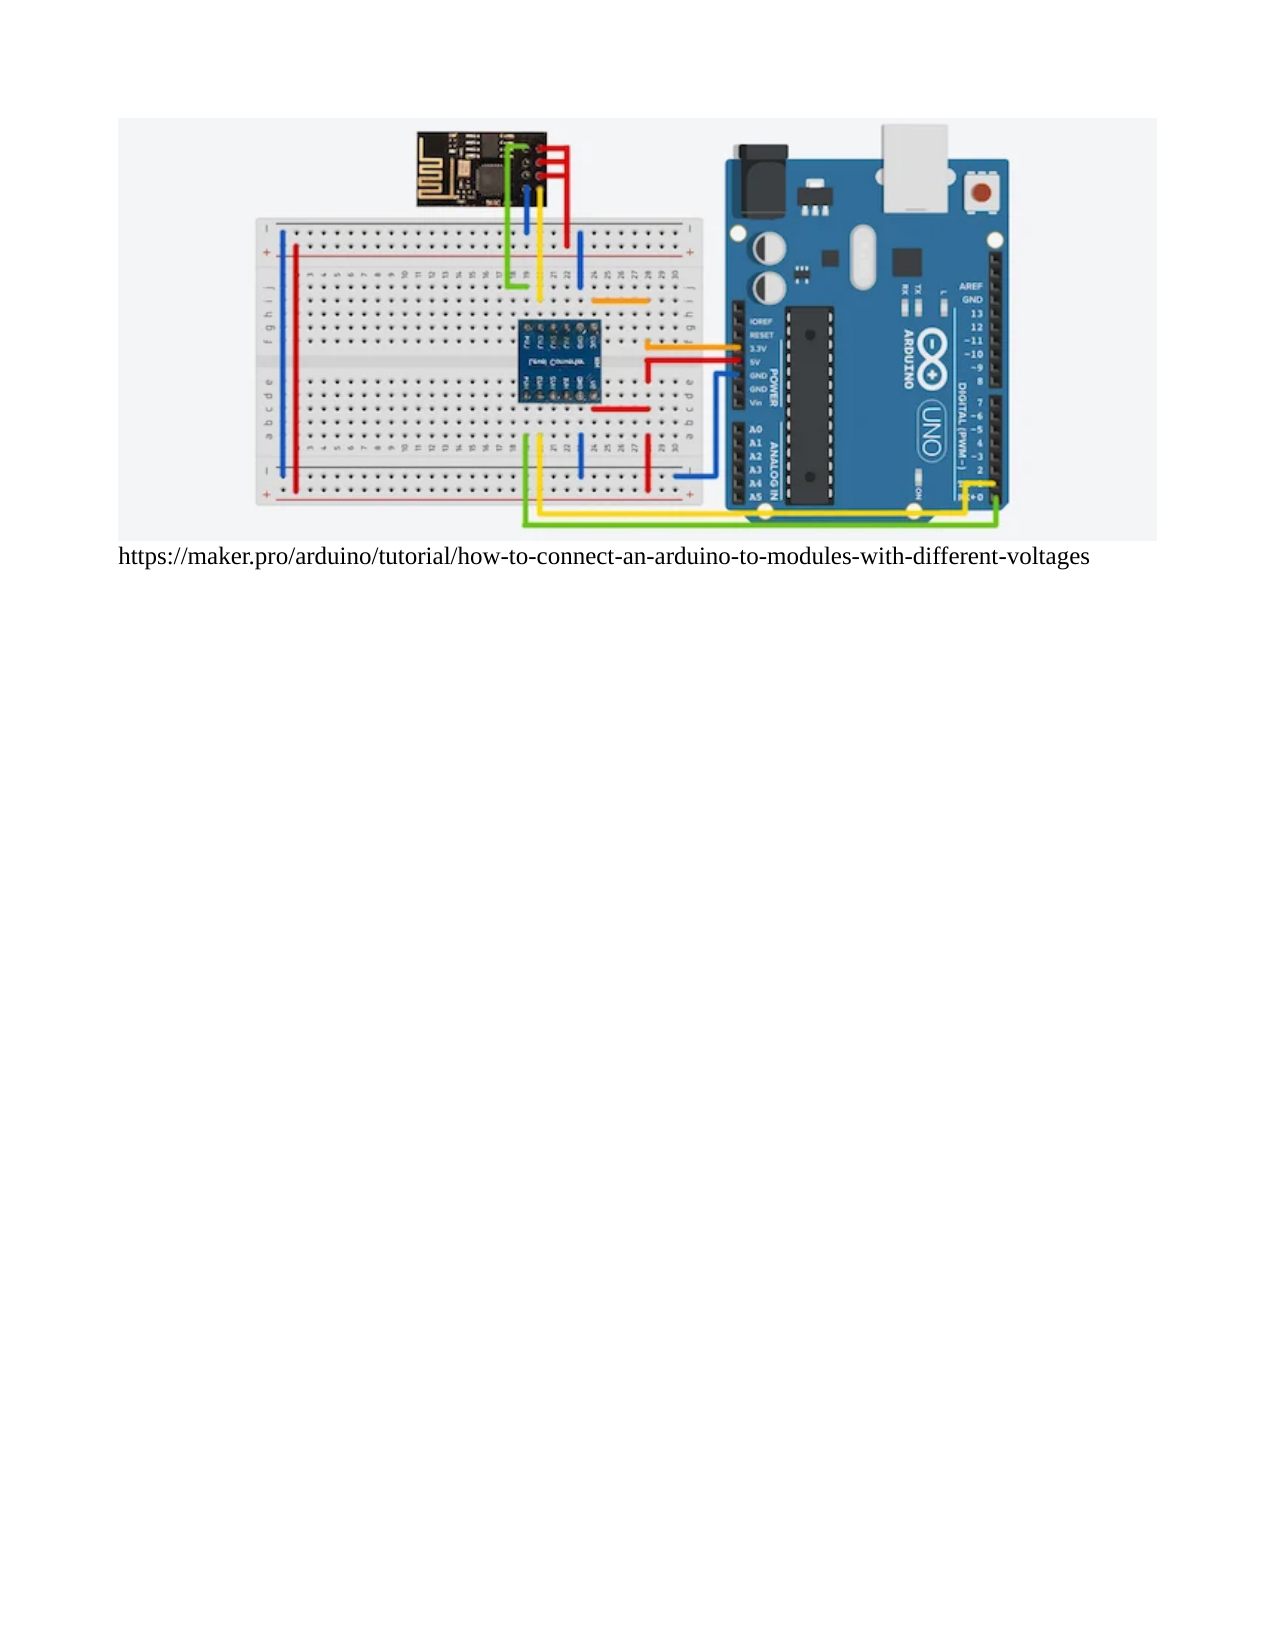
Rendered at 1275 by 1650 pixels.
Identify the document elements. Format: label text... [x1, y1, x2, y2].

picture [118, 118, 1157, 541]
text https://maker.pro/arduino/tutorial/how-to-connect-an-arduino-to-modules-with-different-voltages [118, 541, 1157, 570]
